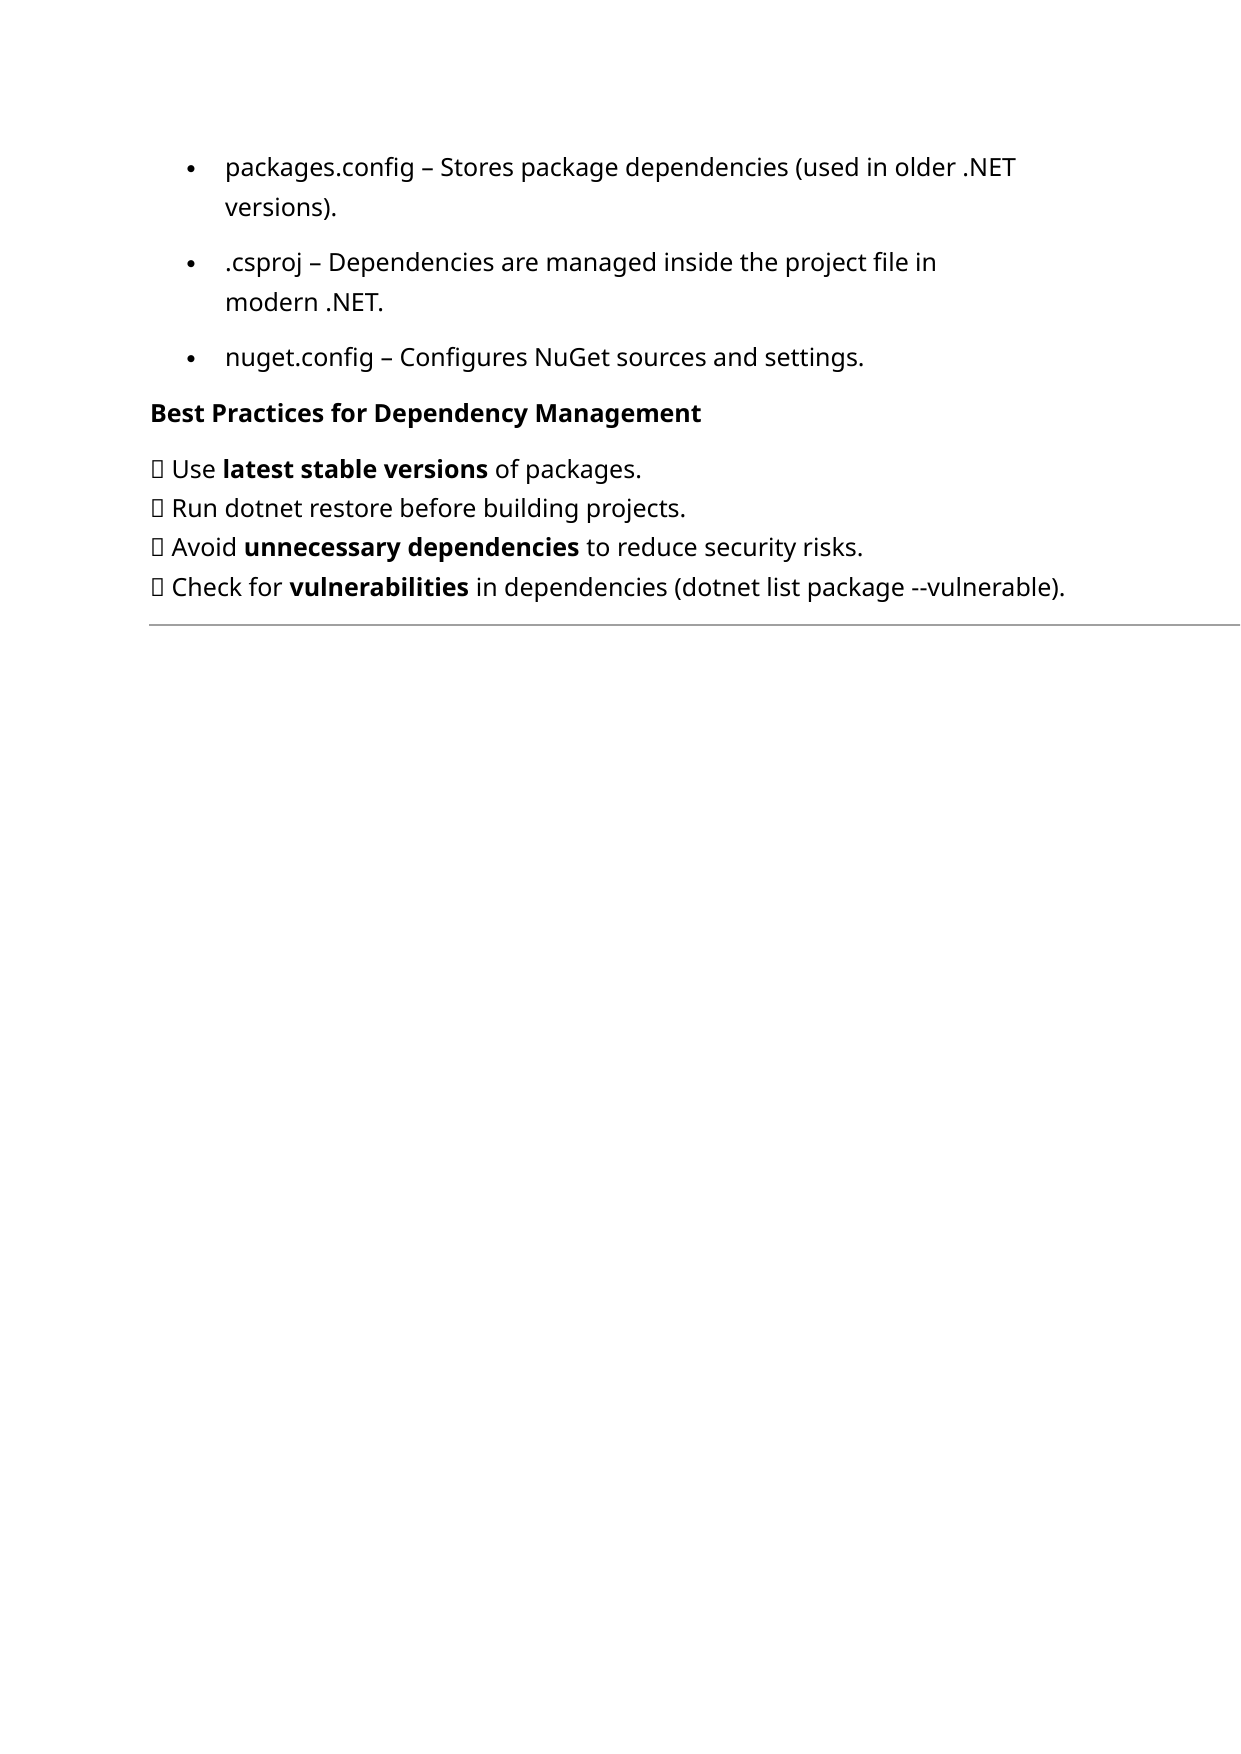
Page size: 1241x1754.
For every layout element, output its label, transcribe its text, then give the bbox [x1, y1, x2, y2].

text Best Practices for Dependency Management [150, 396, 1090, 430]
text ✅ Use latest stable versions of packages. ✅ Run dotnet restore before building projects. ✅ Avoid unnecessary dependencies to reduce security risks. ✅ Check for vulnerabilities in dependencies (dotnet list package --vulnerable). [150, 452, 1090, 603]
list .csproj – Dependencies are managed inside the project file in modern .NET. [187, 245, 1090, 318]
list nuget.config – Configures NuGet sources and settings. [187, 340, 1090, 374]
list packages.config – Stores package dependencies (used in older .NET versions). [187, 150, 1090, 223]
